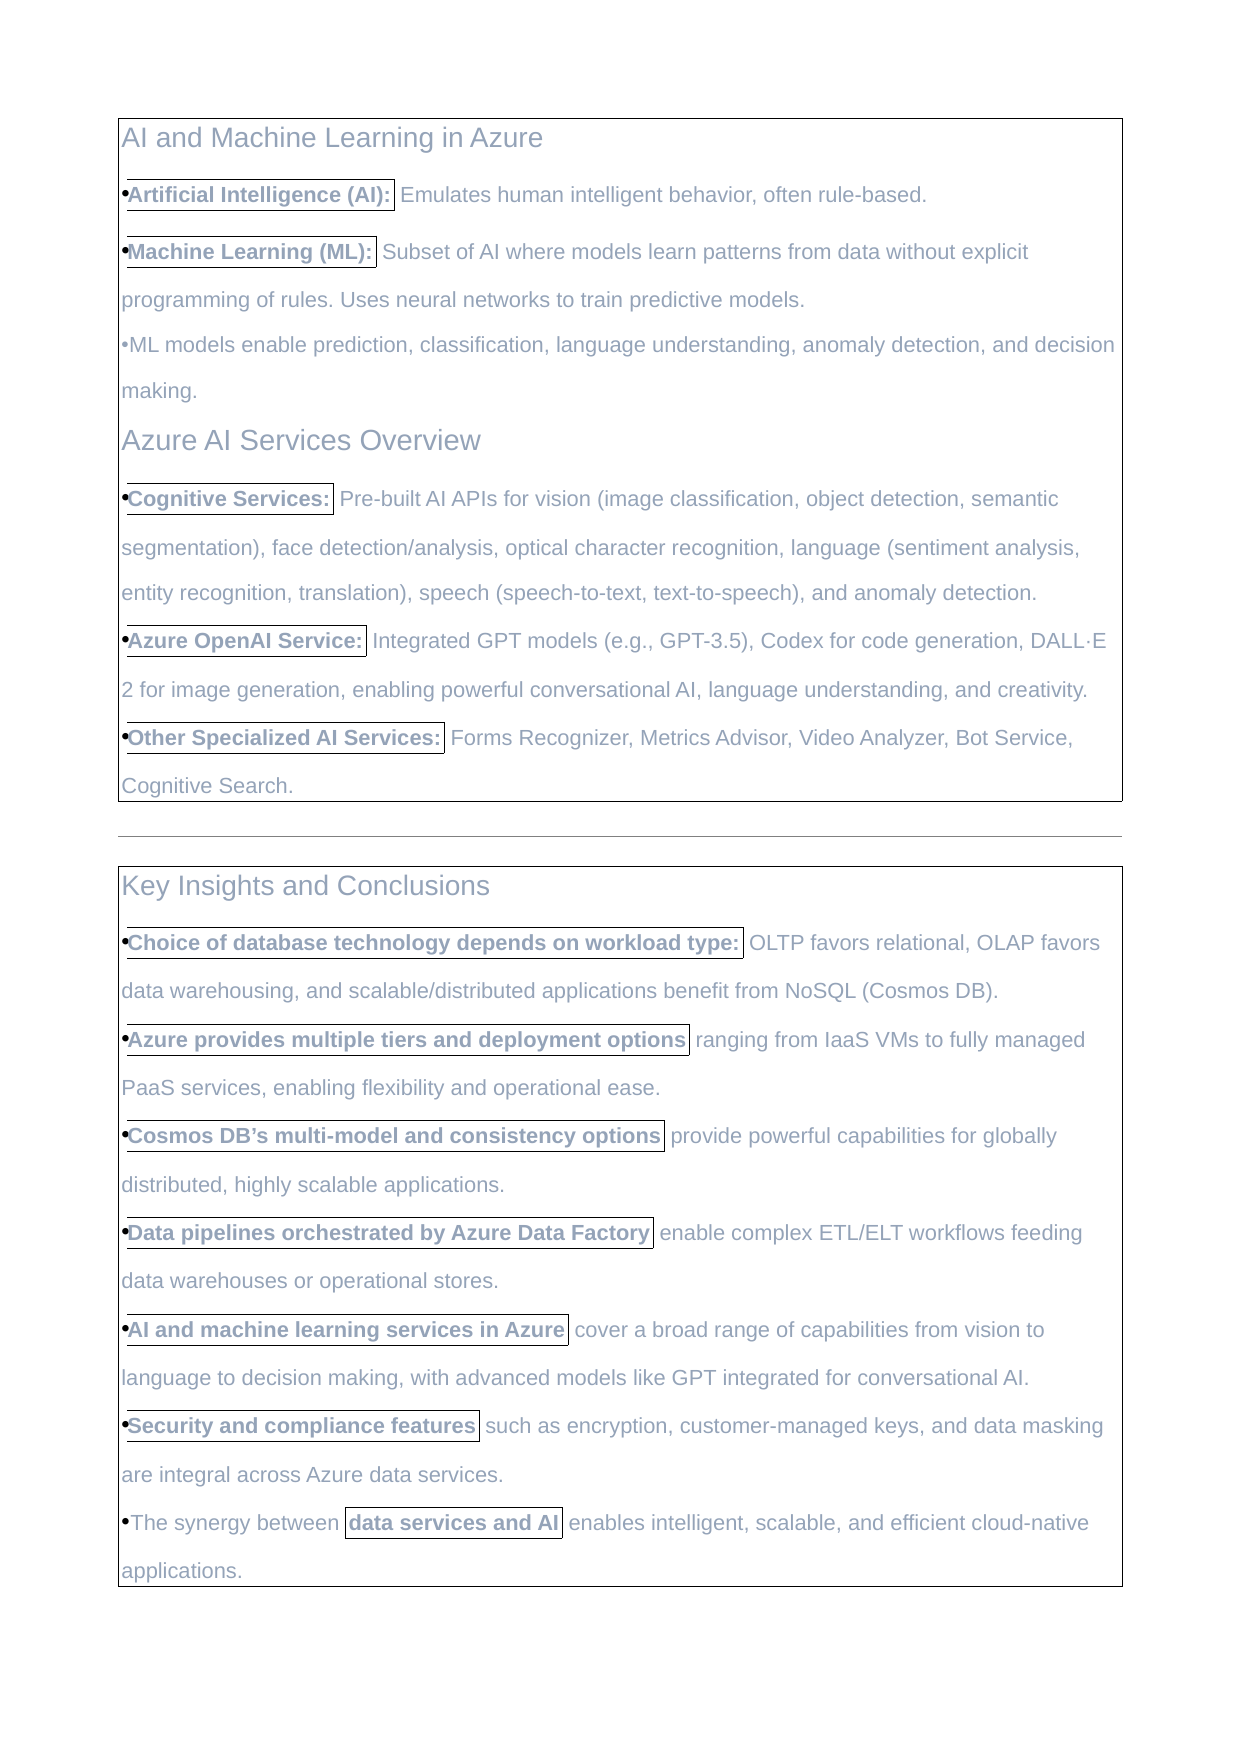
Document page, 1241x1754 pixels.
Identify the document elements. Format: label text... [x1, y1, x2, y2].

list Data pipelines orchestrated by Azure Data Factory enable complex ETL/ELT workflows feeding data warehouses or operational stores. [119, 1214, 1122, 1294]
list AI and machine learning services in Azure cover a broad range of capabilities from vision to language to decision making, with advanced models like GPT integrated for conversational AI. [119, 1311, 1122, 1390]
list Cosmos DB’s multi-model and consistency options provide powerful capabilities for globally distributed, highly scalable applications. [119, 1117, 1122, 1197]
subtitle Key Insights and Conclusions [119, 867, 1122, 901]
list Choice of database technology depends on workload type: OLTP favors relational, OLAP favors data warehousing, and scalable/distributed applications benefit from NoSQL (Cosmos DB). [119, 924, 1122, 1004]
list Security and compliance features such as encryption, customer-managed keys, and data masking are integral across Azure data services. [119, 1407, 1122, 1487]
list Azure provides multiple tiers and deployment options ranging from IaaS VMs to fully managed PaaS services, enabling flexibility and operational ease. [119, 1021, 1122, 1100]
list ML models enable prediction, classification, language understanding, anomaly detection, and decision making. [119, 329, 1122, 403]
list Cognitive Services: Pre-built AI APIs for vision (image classification, object detection, semantic segmentation), face detection/analysis, optical character recognition, language (sentiment analysis, entity recognition, translation), speech (speech-to-text, text-to-speech), and anomaly detection. [119, 480, 1122, 605]
list Azure OpenAI Service: Integrated GPT models (e.g., GPT-3.5), Codex for code generation, DALL·E 2 for image generation, enabling powerful conversational AI, language understanding, and creativity. [119, 622, 1122, 702]
list Artificial Intelligence (AI): Emulates human intelligent behavior, often rule-based. [119, 176, 1122, 211]
subtitle Azure AI Services Overview [119, 420, 1122, 456]
list Machine Learning (ML): Subset of AI where models learn patterns from data without explicit programming of rules. Uses neural networks to train predictive models. [119, 233, 1122, 312]
list Other Specialized AI Services: Forms Recognizer, Metrics Advisor, Video Analyzer, Bot Service, Cognitive Search. [119, 719, 1122, 801]
list The synergy between data services and AI enables intelligent, scalable, and efficient cloud-native applications. [119, 1504, 1122, 1586]
subtitle AI and Machine Learning in Azure [119, 119, 1122, 153]
